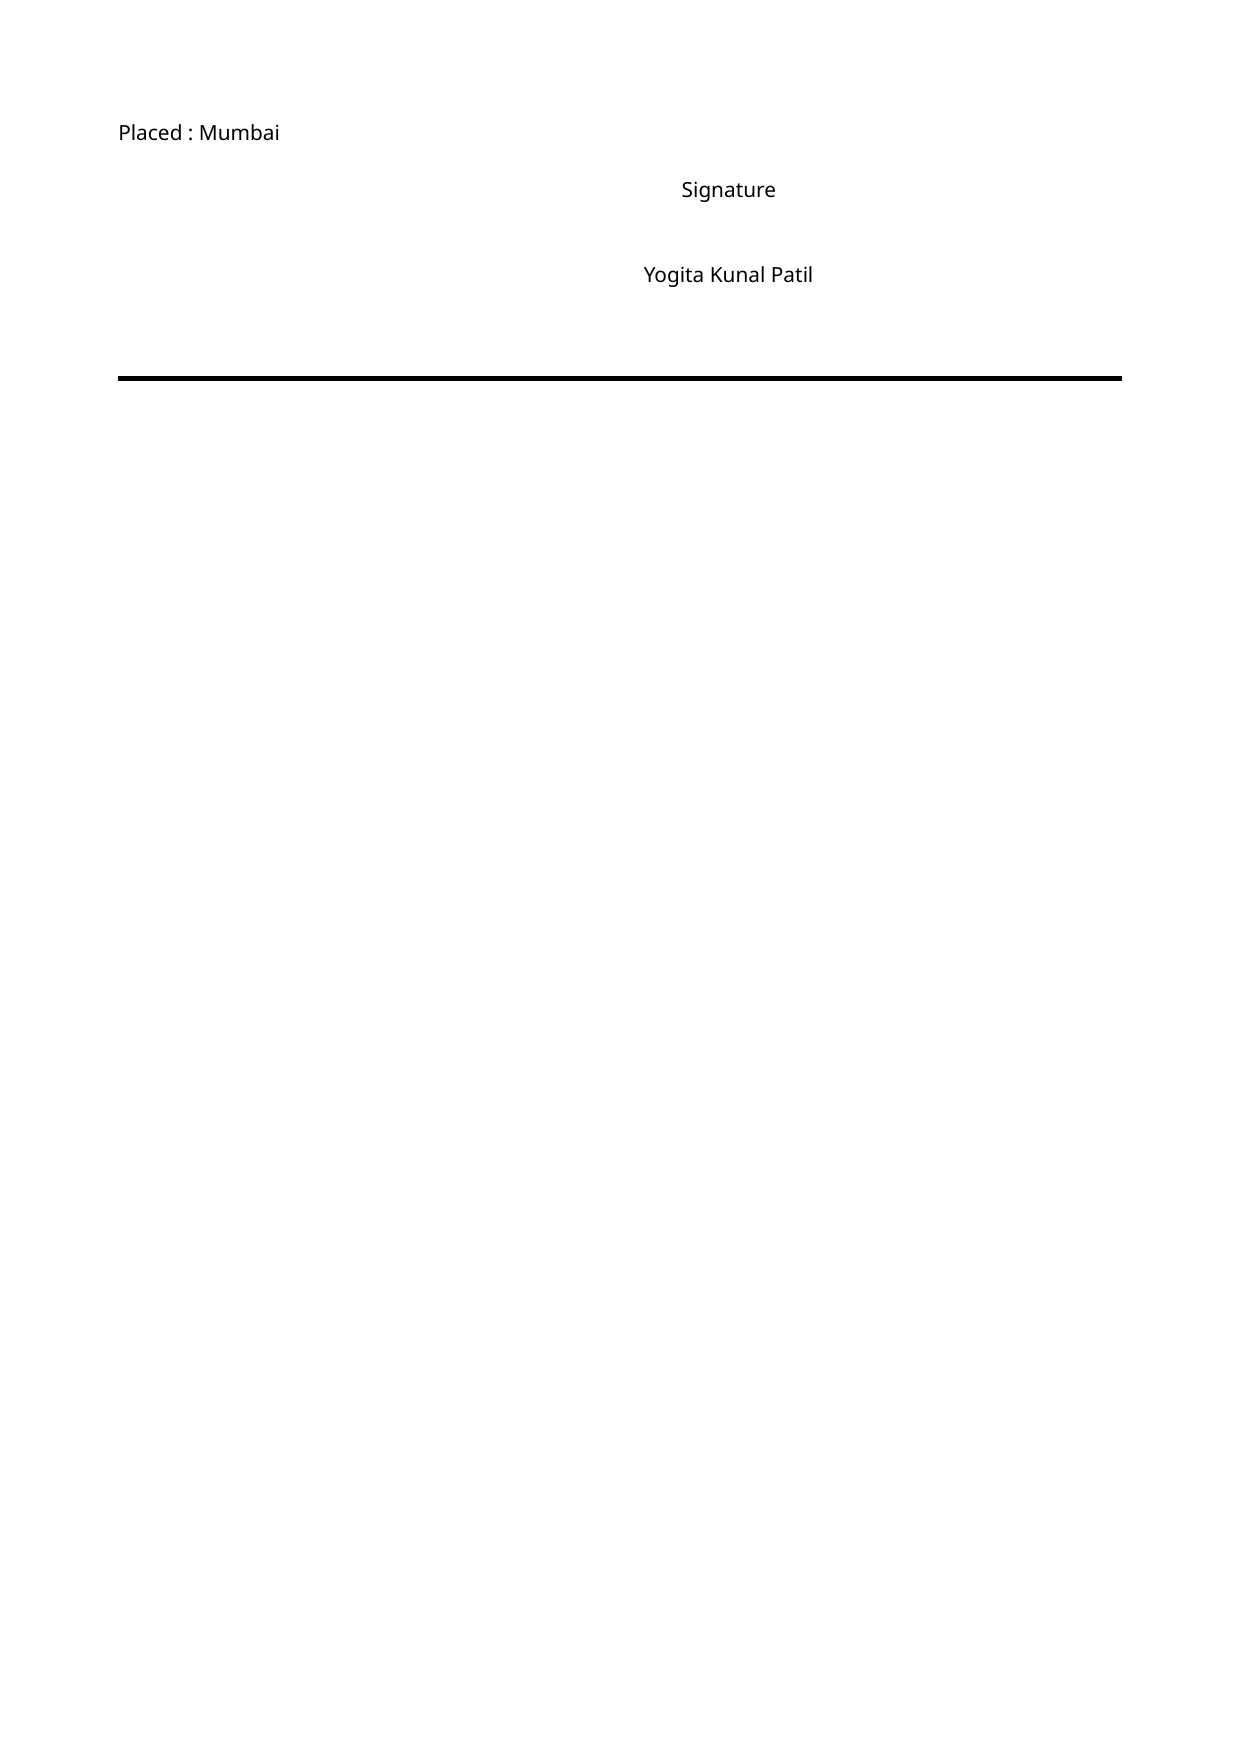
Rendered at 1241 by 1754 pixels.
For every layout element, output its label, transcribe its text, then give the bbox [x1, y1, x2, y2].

text Signature [118, 175, 1122, 203]
text Yogita Kunal Patil [118, 260, 1122, 289]
text Placed : Mumbai [118, 118, 1122, 147]
